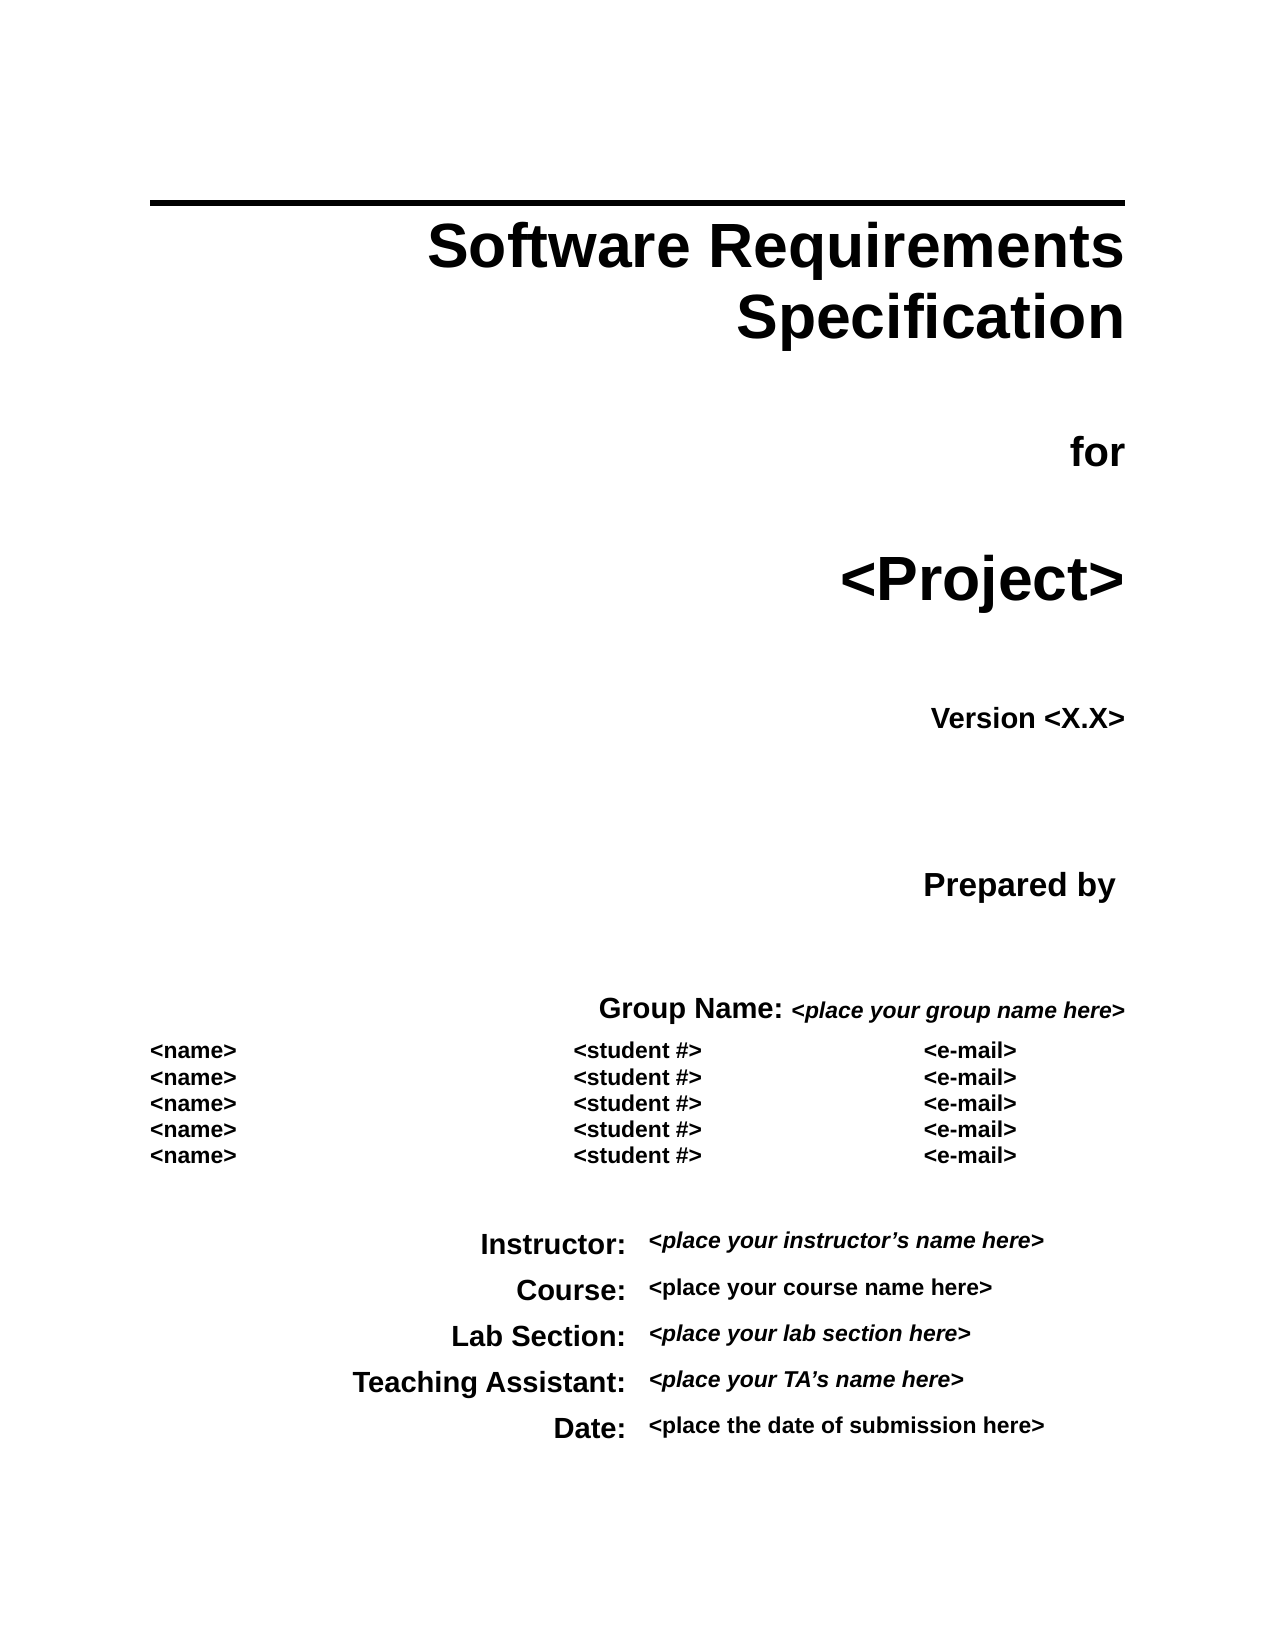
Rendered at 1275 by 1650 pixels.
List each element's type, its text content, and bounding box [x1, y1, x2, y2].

table_header <e-mail> [804, 1037, 1136, 1063]
table_header <place your instructor’s name here> [637, 1215, 1136, 1261]
subtitle for [150, 427, 1125, 475]
table_header <name> [139, 1037, 471, 1063]
table_cell <place your TA’s name here> [637, 1353, 1136, 1399]
subtitle Software Requirements Specification [150, 206, 1125, 352]
table_cell <student #> [471, 1064, 804, 1090]
table_header Instructor: [327, 1215, 637, 1261]
table_header <student #> [471, 1037, 804, 1063]
table_cell <place your course name here> [637, 1261, 1136, 1307]
table_cell <name> [139, 1143, 471, 1169]
table_cell <e-mail> [804, 1143, 1136, 1169]
table_cell <student #> [471, 1116, 804, 1142]
table_cell <place your lab section here> [637, 1307, 1136, 1353]
subtitle <Project> [150, 542, 1125, 613]
text Prepared by [150, 865, 1125, 903]
table_cell Date: [327, 1399, 637, 1445]
table_cell <name> [139, 1116, 471, 1142]
table_cell <name> [139, 1064, 471, 1090]
table_cell <e-mail> [804, 1064, 1136, 1090]
table_cell Teaching Assistant: [327, 1353, 637, 1399]
table_cell Lab Section: [327, 1307, 637, 1353]
table_cell Course: [327, 1261, 637, 1307]
text Version <X.X> [150, 701, 1125, 734]
table_cell <e-mail> [804, 1090, 1136, 1116]
table_cell <student #> [471, 1143, 804, 1169]
table_cell <place the date of submission here> [637, 1399, 1136, 1445]
table_cell <student #> [471, 1090, 804, 1116]
table_cell <e-mail> [804, 1116, 1136, 1142]
text Group Name: <place your group name here> [150, 991, 1125, 1024]
table_cell <name> [139, 1090, 471, 1116]
